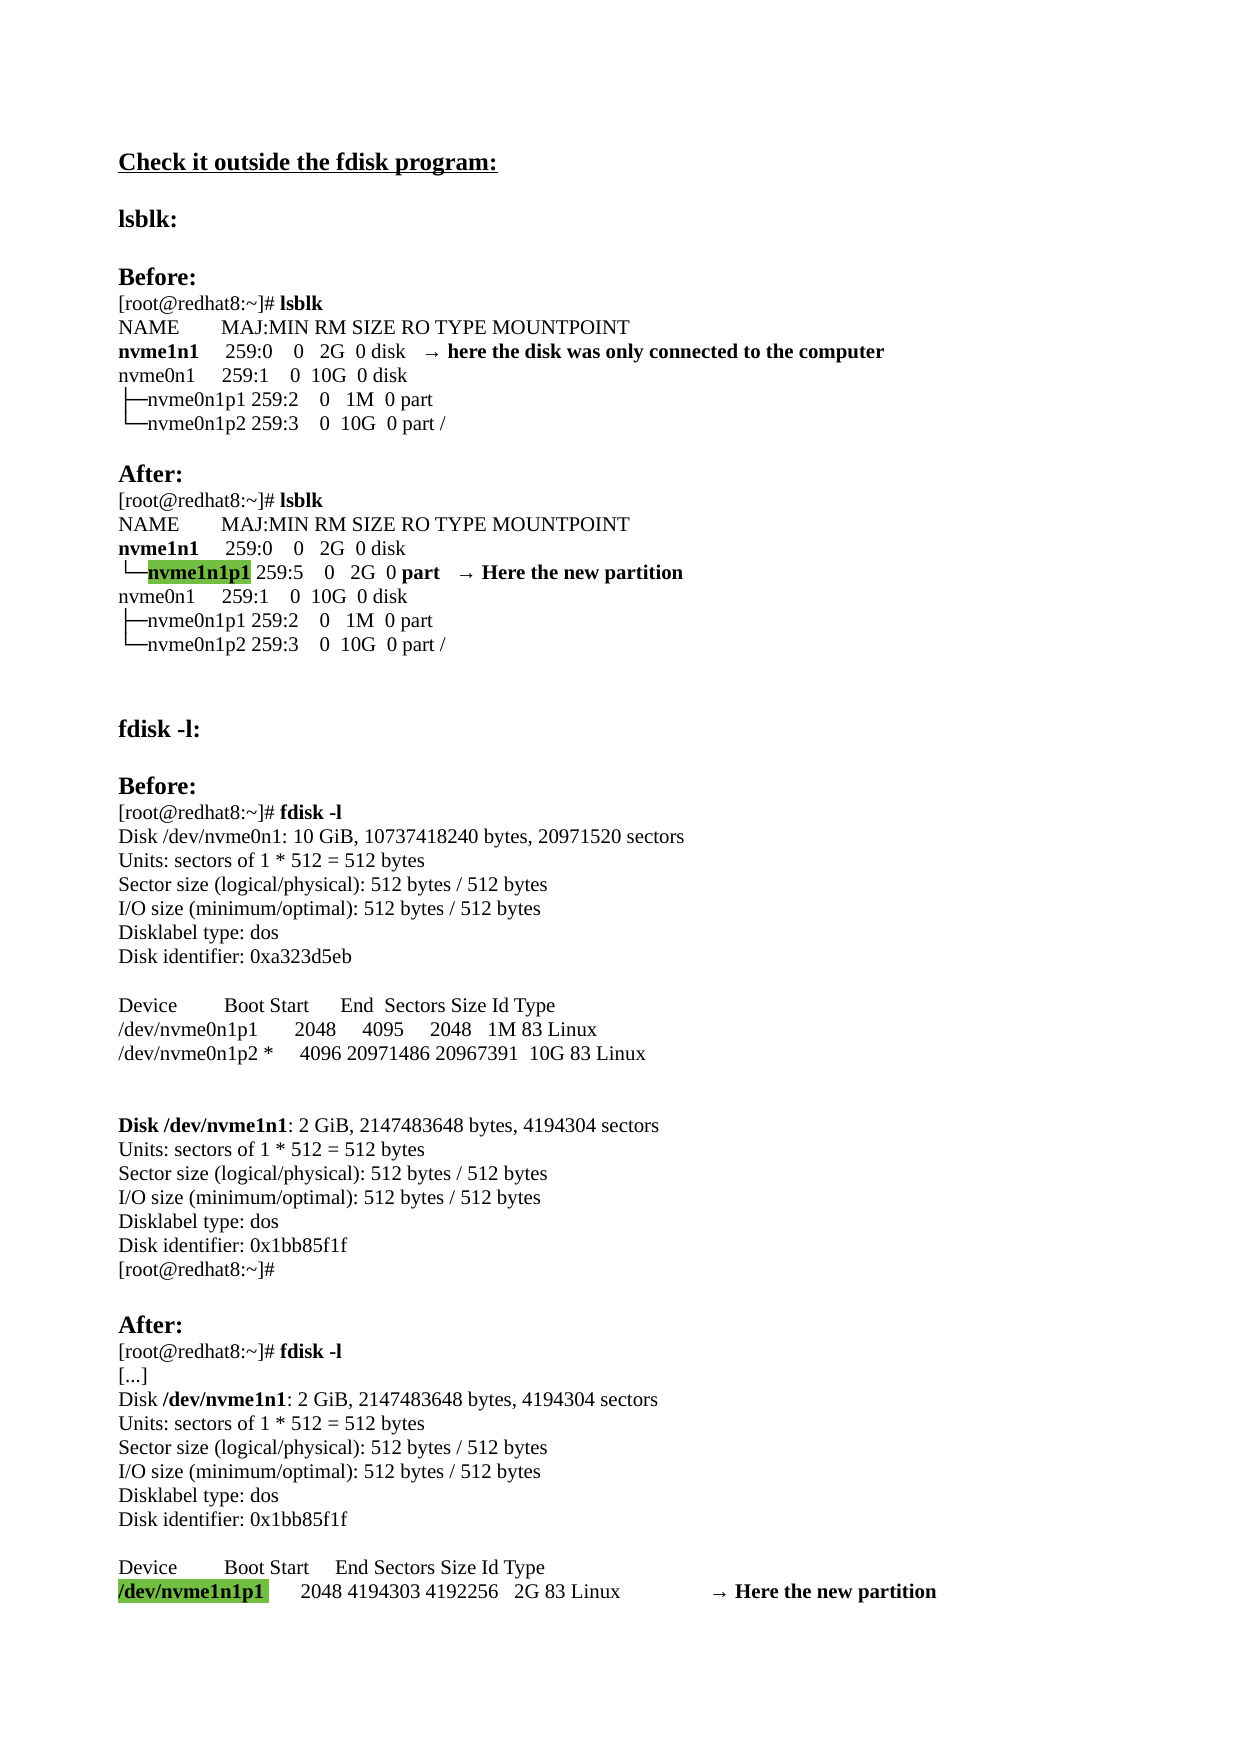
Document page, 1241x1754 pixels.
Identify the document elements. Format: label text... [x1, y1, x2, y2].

text After: [118, 1310, 1122, 1339]
text ├─nvme0n1p1 259:2 0 1M 0 part [126, 387, 1122, 411]
text Disk identifier: 0xa323d5eb [118, 944, 1122, 968]
text └─nvme0n1p2 259:3 0 10G 0 part / [118, 411, 1122, 435]
text Sector size (logical/physical): 512 bytes / 512 bytes [118, 872, 1122, 896]
text nvme1n1 259:0 0 2G 0 disk [118, 536, 1122, 560]
text Disklabel type: dos [118, 1483, 1122, 1507]
text └─nvme1n1p1 259:5 0 2G 0 part → Here the new partition [118, 560, 1122, 584]
text nvme0n1 259:1 0 10G 0 disk [118, 584, 1122, 608]
text ├─nvme0n1p1 259:2 0 1M 0 part [126, 608, 1122, 632]
text Device Boot Start End Sectors Size Id Type [118, 1555, 1122, 1579]
text Sector size (logical/physical): 512 bytes / 512 bytes [118, 1161, 1122, 1185]
text Check it outside the fdisk program: [118, 147, 1122, 176]
text nvme1n1 259:0 0 2G 0 disk → here the disk was only connected to the computer [118, 339, 1122, 363]
text Disklabel type: dos [118, 920, 1122, 944]
text lsblk: [118, 204, 1122, 233]
text Before: [118, 771, 1122, 800]
text NAME MAJ:MIN RM SIZE RO TYPE MOUNTPOINT [118, 315, 1122, 339]
text Disk identifier: 0x1bb85f1f [118, 1233, 1122, 1257]
text [root@redhat8:~]# lsblk [118, 291, 1122, 315]
text Disk identifier: 0x1bb85f1f [118, 1507, 1122, 1531]
text After: [118, 459, 1122, 488]
text Disklabel type: dos [118, 1209, 1122, 1233]
text NAME MAJ:MIN RM SIZE RO TYPE MOUNTPOINT [118, 512, 1122, 536]
text Disk /dev/nvme0n1: 10 GiB, 10737418240 bytes, 20971520 sectors [118, 824, 1122, 848]
text I/O size (minimum/optimal): 512 bytes / 512 bytes [118, 1185, 1122, 1209]
text [root@redhat8:~]# fdisk -l [118, 1339, 1122, 1363]
text [root@redhat8:~]# [118, 1257, 1122, 1281]
text Units: sectors of 1 * 512 = 512 bytes [118, 1137, 1122, 1161]
text Device Boot Start End Sectors Size Id Type [118, 992, 1122, 1017]
text /dev/nvme1n1p1 2048 4194303 4192256 2G 83 Linux → Here the new partition [118, 1579, 1122, 1603]
text nvme0n1 259:1 0 10G 0 disk [118, 363, 1122, 387]
text /dev/nvme0n1p2 * 4096 20971486 20967391 10G 83 Linux [118, 1041, 1122, 1065]
text Disk /dev/nvme1n1: 2 GiB, 2147483648 bytes, 4194304 sectors [118, 1387, 1122, 1411]
text [...] [118, 1363, 1122, 1387]
text fdisk -l: [118, 714, 1122, 742]
text Units: sectors of 1 * 512 = 512 bytes [118, 848, 1122, 872]
text I/O size (minimum/optimal): 512 bytes / 512 bytes [118, 896, 1122, 920]
text I/O size (minimum/optimal): 512 bytes / 512 bytes [118, 1459, 1122, 1483]
text /dev/nvme0n1p1 2048 4095 2048 1M 83 Linux [118, 1017, 1122, 1041]
text [root@redhat8:~]# lsblk [118, 488, 1122, 512]
text Disk /dev/nvme1n1: 2 GiB, 2147483648 bytes, 4194304 sectors [118, 1113, 1122, 1137]
text Before: [118, 262, 1122, 291]
text └─nvme0n1p2 259:3 0 10G 0 part / [118, 632, 1122, 656]
text Units: sectors of 1 * 512 = 512 bytes [118, 1411, 1122, 1435]
text Sector size (logical/physical): 512 bytes / 512 bytes [118, 1435, 1122, 1459]
text [root@redhat8:~]# fdisk -l [118, 800, 1122, 824]
